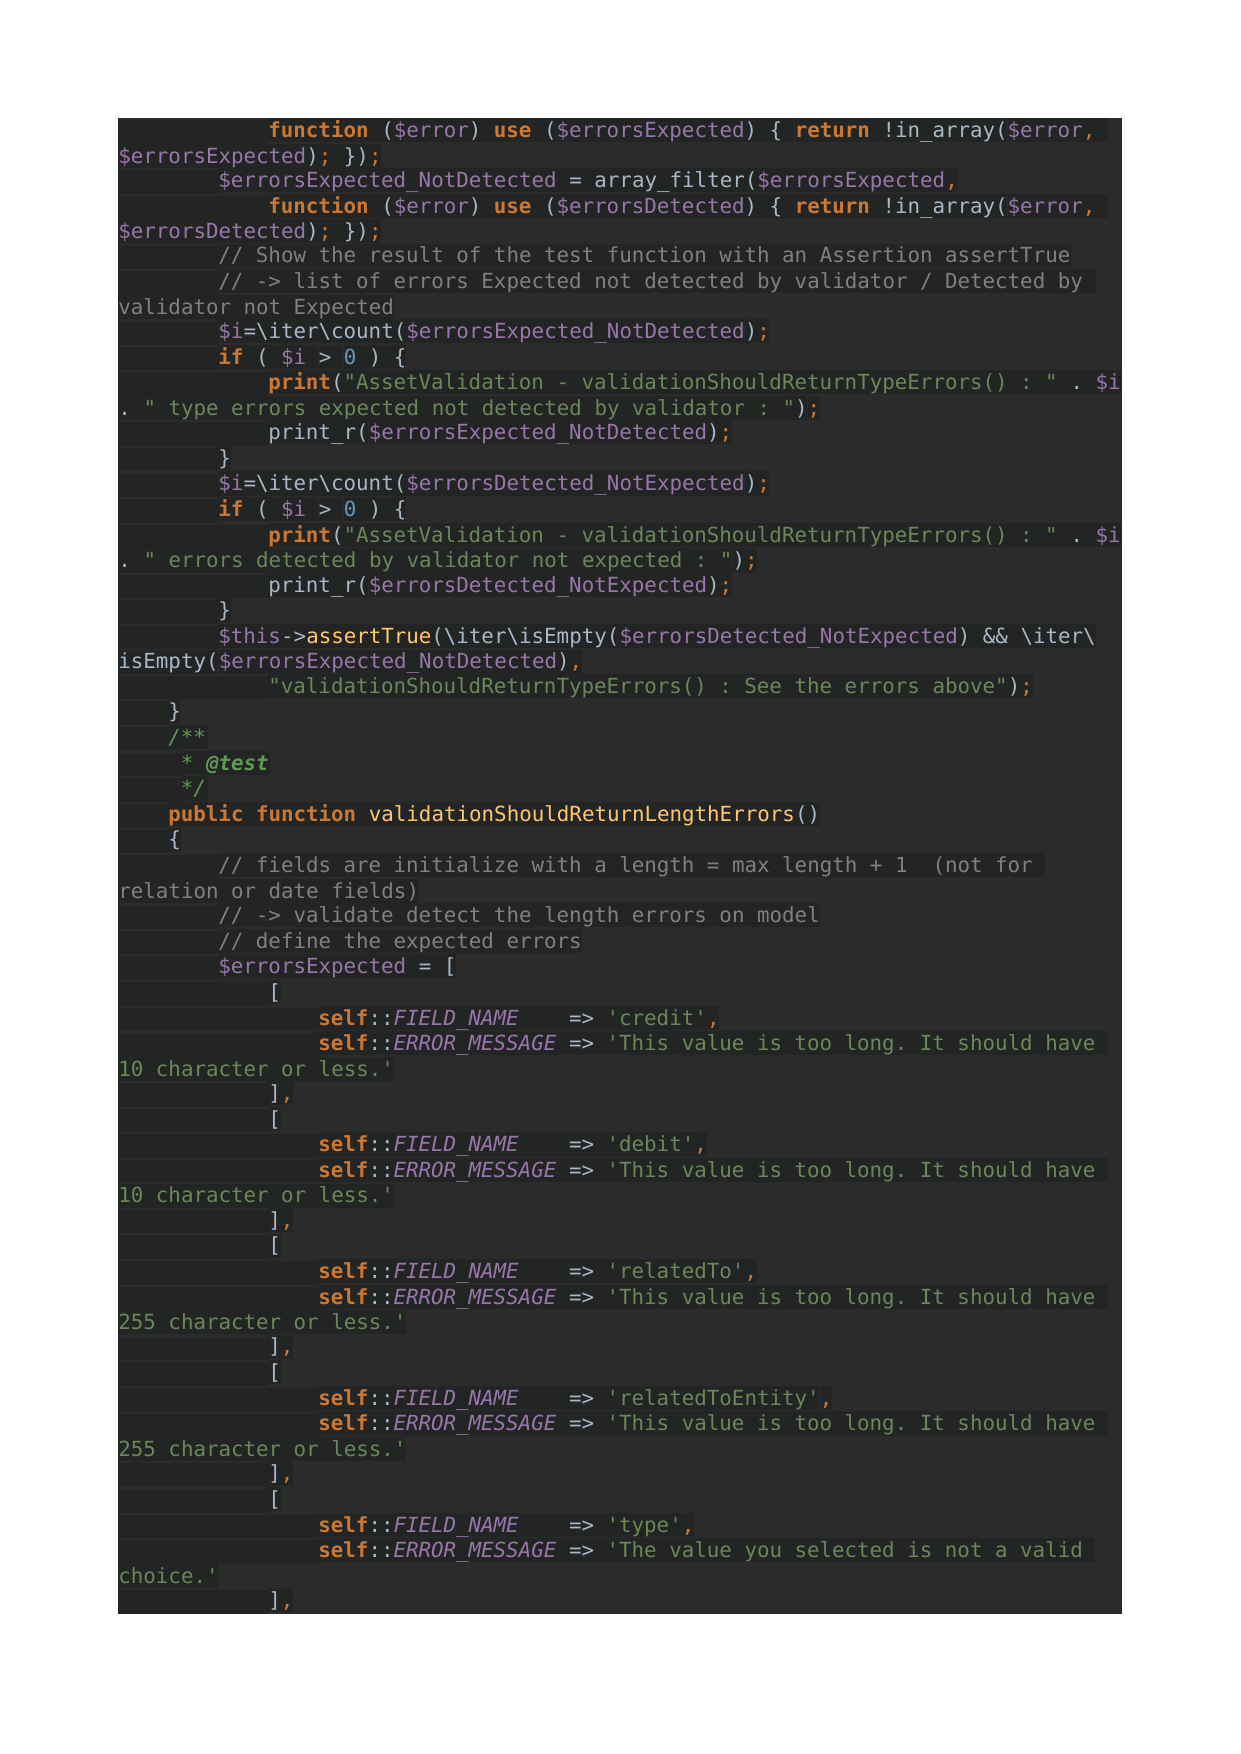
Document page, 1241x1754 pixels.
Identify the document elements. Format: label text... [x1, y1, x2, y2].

text self::FIELD_NAME => 'credit', [118, 1006, 1122, 1031]
text $i=\iter\count($errorsExpected_NotDetected); [118, 319, 1122, 345]
text print("AssetValidation - validationShouldReturnTypeErrors() : " . $i . " errors detected by validator not expected : "); [118, 523, 1122, 573]
text self::ERROR_MESSAGE => 'The value you selected is not a valid choice.' [118, 1538, 1122, 1588]
text self::ERROR_MESSAGE => 'This value is too long. It should have 10 character or less.' [118, 1158, 1122, 1208]
text public function validationShouldReturnLengthErrors() [118, 802, 1122, 827]
text print("AssetValidation - validationShouldReturnTypeErrors() : " . $i . " type errors expected not detected by validator : "); [118, 370, 1122, 420]
text { [118, 827, 1122, 853]
text function ($error) use ($errorsDetected) { return !in_array($error, $errorsDetected); }); [118, 194, 1122, 243]
text * @test [118, 751, 1122, 776]
text // -> validate detect the length errors on model [118, 903, 1122, 929]
text "validationShouldReturnTypeErrors() : See the errors above"); [118, 674, 1122, 699]
text /** [118, 725, 1122, 751]
text self::FIELD_NAME => 'type', [118, 1513, 1122, 1538]
text $i=\iter\count($errorsDetected_NotExpected); [118, 471, 1122, 497]
text */ [118, 776, 1122, 802]
text $this->assertTrue(\iter\isEmpty($errorsDetected_NotExpected) && \iter\isEmpty($errorsExpected_NotDetected), [118, 624, 1122, 674]
text ], [118, 1588, 1122, 1614]
text [ [118, 980, 1122, 1006]
text self::ERROR_MESSAGE => 'This value is too long. It should have 255 character or less.' [118, 1411, 1122, 1461]
text [ [118, 1233, 1122, 1259]
text self::ERROR_MESSAGE => 'This value is too long. It should have 10 character or less.' [118, 1031, 1122, 1081]
text ], [118, 1081, 1122, 1107]
text ], [118, 1461, 1122, 1487]
text if ( $i > 0 ) { [118, 345, 1122, 370]
text self::ERROR_MESSAGE => 'This value is too long. It should have 255 character or less.' [118, 1285, 1122, 1334]
text ], [118, 1208, 1122, 1233]
text $errorsExpected = [ [118, 954, 1122, 980]
text ], [118, 1334, 1122, 1360]
text self::FIELD_NAME => 'relatedToEntity', [118, 1386, 1122, 1411]
text // -> list of errors Expected not detected by validator / Detected by validator not Expected [118, 269, 1122, 319]
text // fields are initialize with a length = max length + 1 (not for relation or date fields) [118, 853, 1122, 903]
text print_r($errorsExpected_NotDetected); [118, 420, 1122, 446]
text if ( $i > 0 ) { [118, 497, 1122, 523]
text [ [118, 1487, 1122, 1513]
text function ($error) use ($errorsExpected) { return !in_array($error, $errorsExpected); }); [118, 118, 1122, 168]
text // Show the result of the test function with an Assertion assertTrue [118, 243, 1122, 269]
text [ [118, 1107, 1122, 1132]
text } [118, 699, 1122, 725]
text self::FIELD_NAME => 'relatedTo', [118, 1259, 1122, 1285]
text $errorsExpected_NotDetected = array_filter($errorsExpected, [118, 168, 1122, 194]
text } [118, 598, 1122, 624]
text // define the expected errors [118, 929, 1122, 954]
text print_r($errorsDetected_NotExpected); [118, 573, 1122, 598]
text } [118, 446, 1122, 471]
text [ [118, 1360, 1122, 1386]
text self::FIELD_NAME => 'debit', [118, 1132, 1122, 1158]
